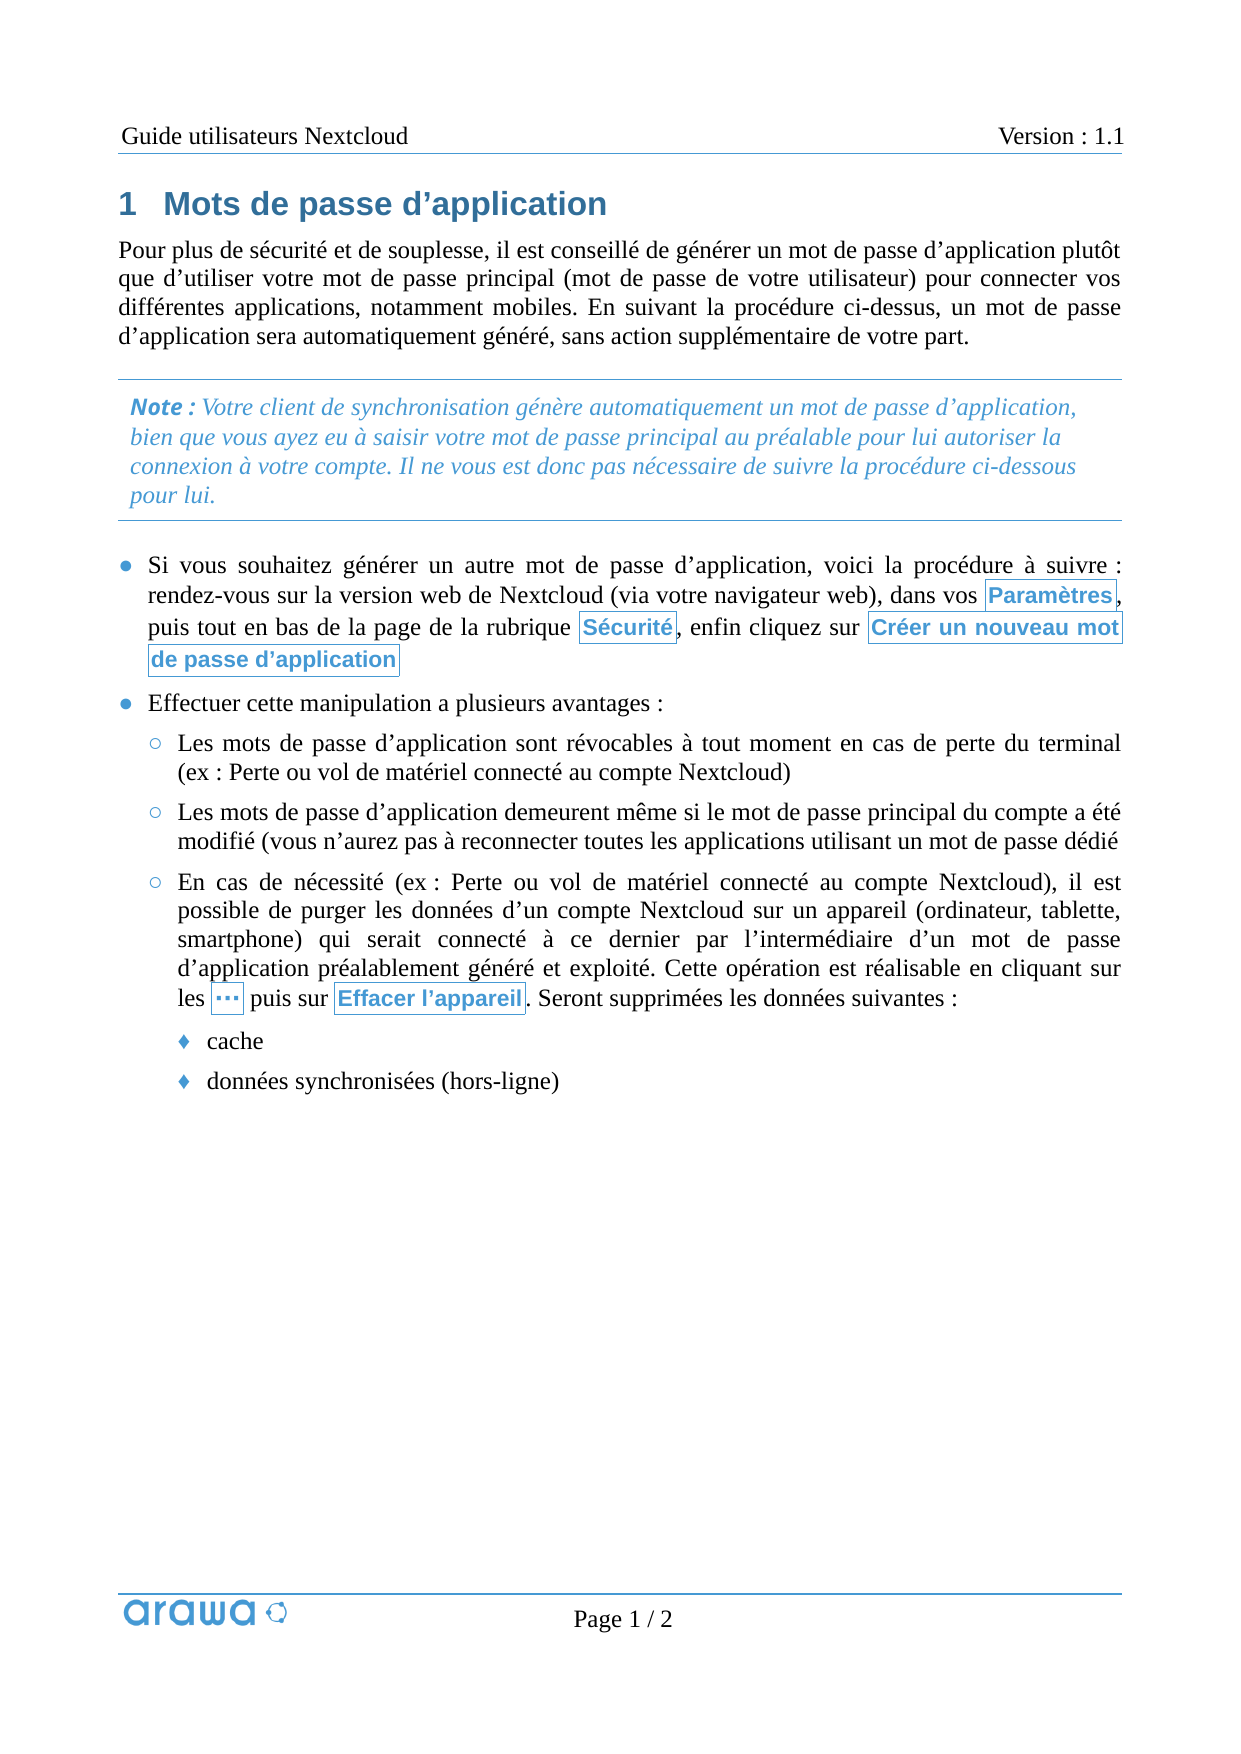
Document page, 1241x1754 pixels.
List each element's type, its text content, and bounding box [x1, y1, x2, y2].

text Pour plus de sécurité et de souplesse, il est conseillé de générer un mot de passe d’application plutôt que d’utiliser votre mot de passe principal (mot de passe de votre utilisateur) pour connecter vos différentes applications, notamment mobiles. En suivant la procédure ci-dessus, un mot de passe d’application sera automatiquement généré, sans action supplémentaire de votre part. [118, 235, 1122, 350]
picture [121, 1597, 290, 1628]
text Note : Votre client de synchronisation génère automatiquement un mot de passe d’application, bien que vous ayez eu à saisir votre mot de passe principal au préalable pour lui autoriser la connexion à votre compte. Il ne vous est donc pas nécessaire de suivre la procédure ci-dessous pour lui. [118, 380, 1122, 520]
list Si vous souhaitez générer un autre mot de passe d’application, voici la procédure à suivre : rendez-vous sur la version web de Nextcloud (via votre navigateur web), dans vos Paramètres, puis tout en bas de la page de la rubrique Sécurité, enfin cliquez sur Créer un nouveau mot de passe d’application [118, 550, 1122, 676]
subtitle Mots de passe d’application [118, 184, 1122, 222]
list données synchronisées (hors-ligne) [177, 1066, 1122, 1095]
list cache [177, 1026, 1122, 1054]
list Effectuer cette manipulation a plusieurs avantages : [118, 688, 1122, 716]
list Les mots de passe d’application demeurent même si le mot de passe principal du compte a été modifié (vous n’aurez pas à reconnecter toutes les applications utilisant un mot de passe dédié [148, 797, 1122, 855]
list Les mots de passe d’application sont révocables à tout moment en cas de perte du terminal (ex : Perte ou vol de matériel connecté au compte Nextcloud) [148, 728, 1122, 786]
list En cas de nécessité (ex : Perte ou vol de matériel connecté au compte Nextcloud), il est possible de purger les données d’un compte Nextcloud sur un appareil (ordinateur, tablette, smartphone) qui serait connecté à ce dernier par l’intermédiaire d’un mot de passe d’application préalablement généré et exploité. Cette opération est réalisable en cliquant sur les ⋅⋅⋅ puis sur Effacer l’appareil. Seront supprimées les données suivantes : [148, 867, 1122, 1014]
